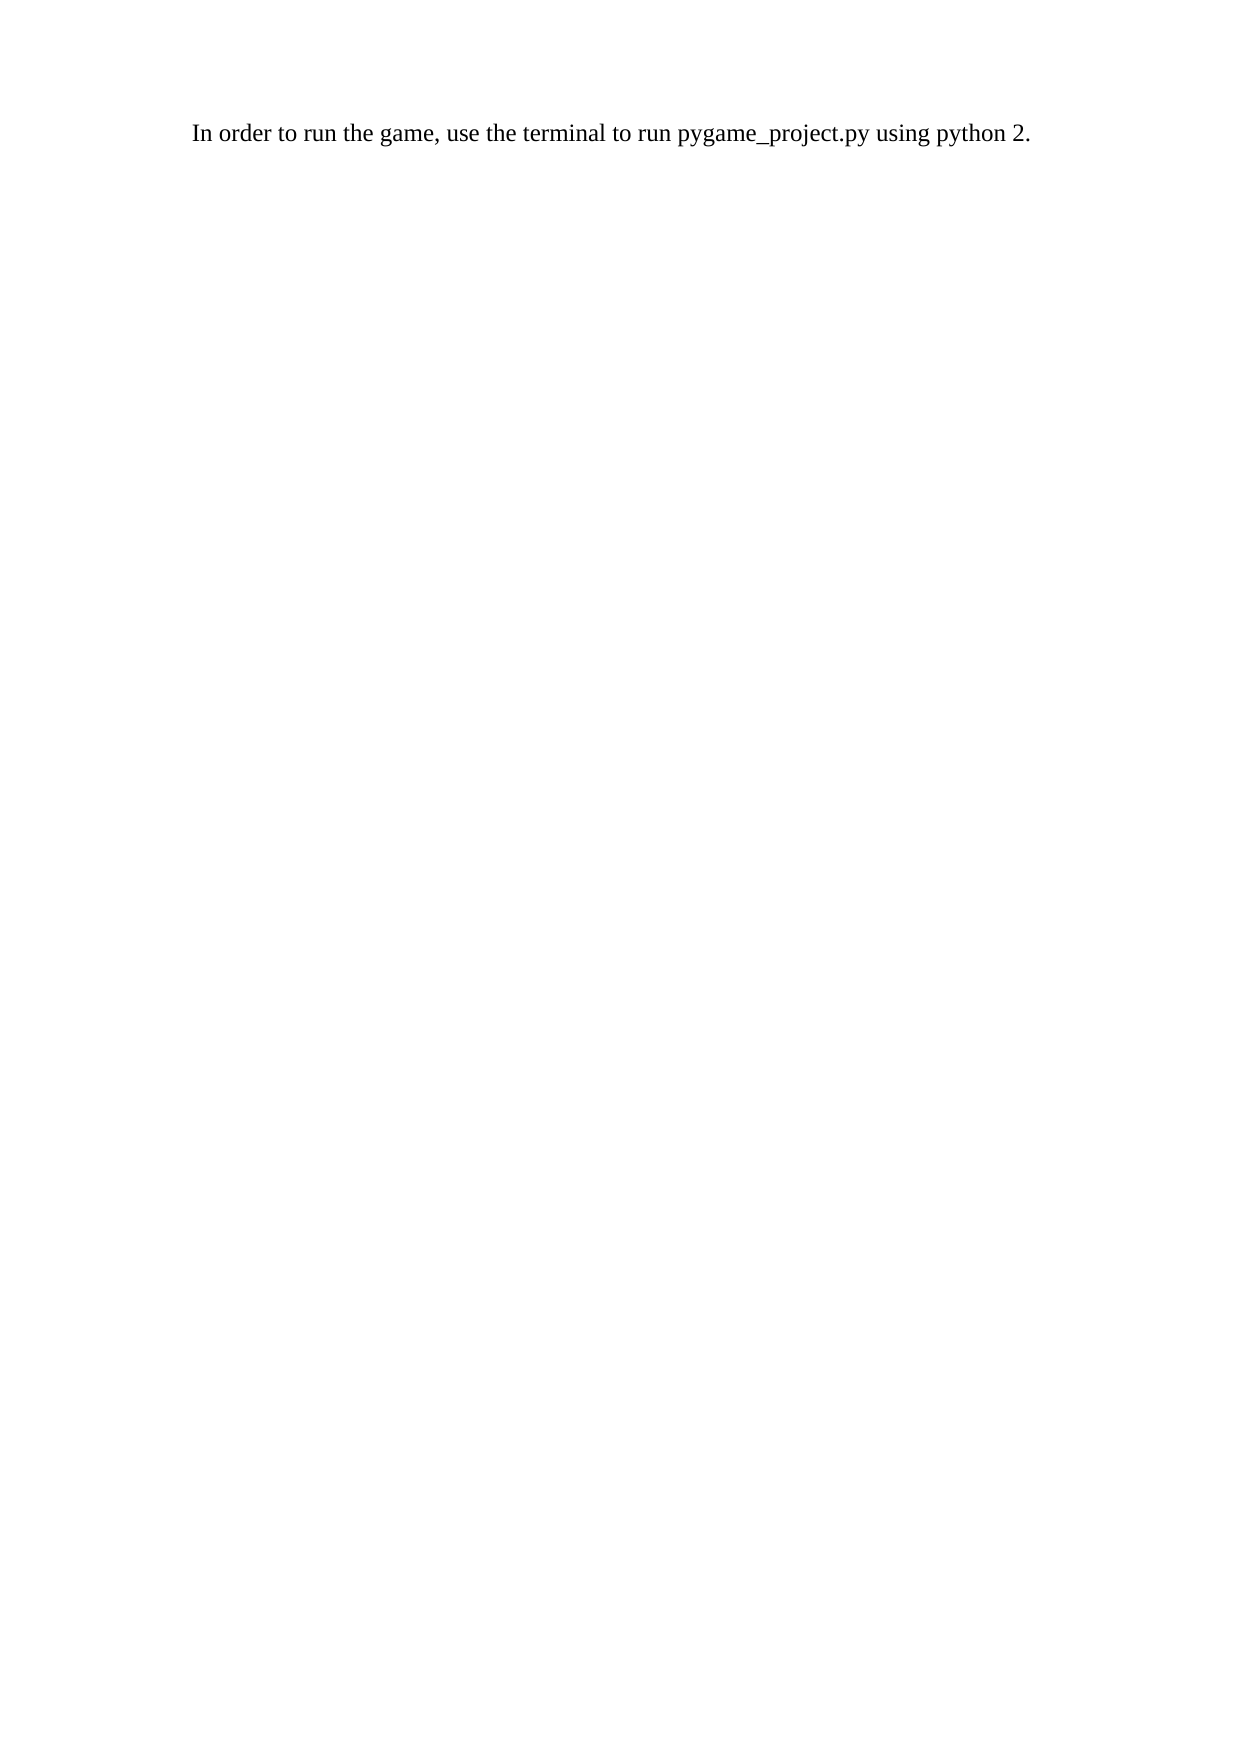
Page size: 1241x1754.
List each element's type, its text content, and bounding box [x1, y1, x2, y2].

text In order to run the game, use the terminal to run pygame_project.py using python 2. [118, 118, 1122, 147]
